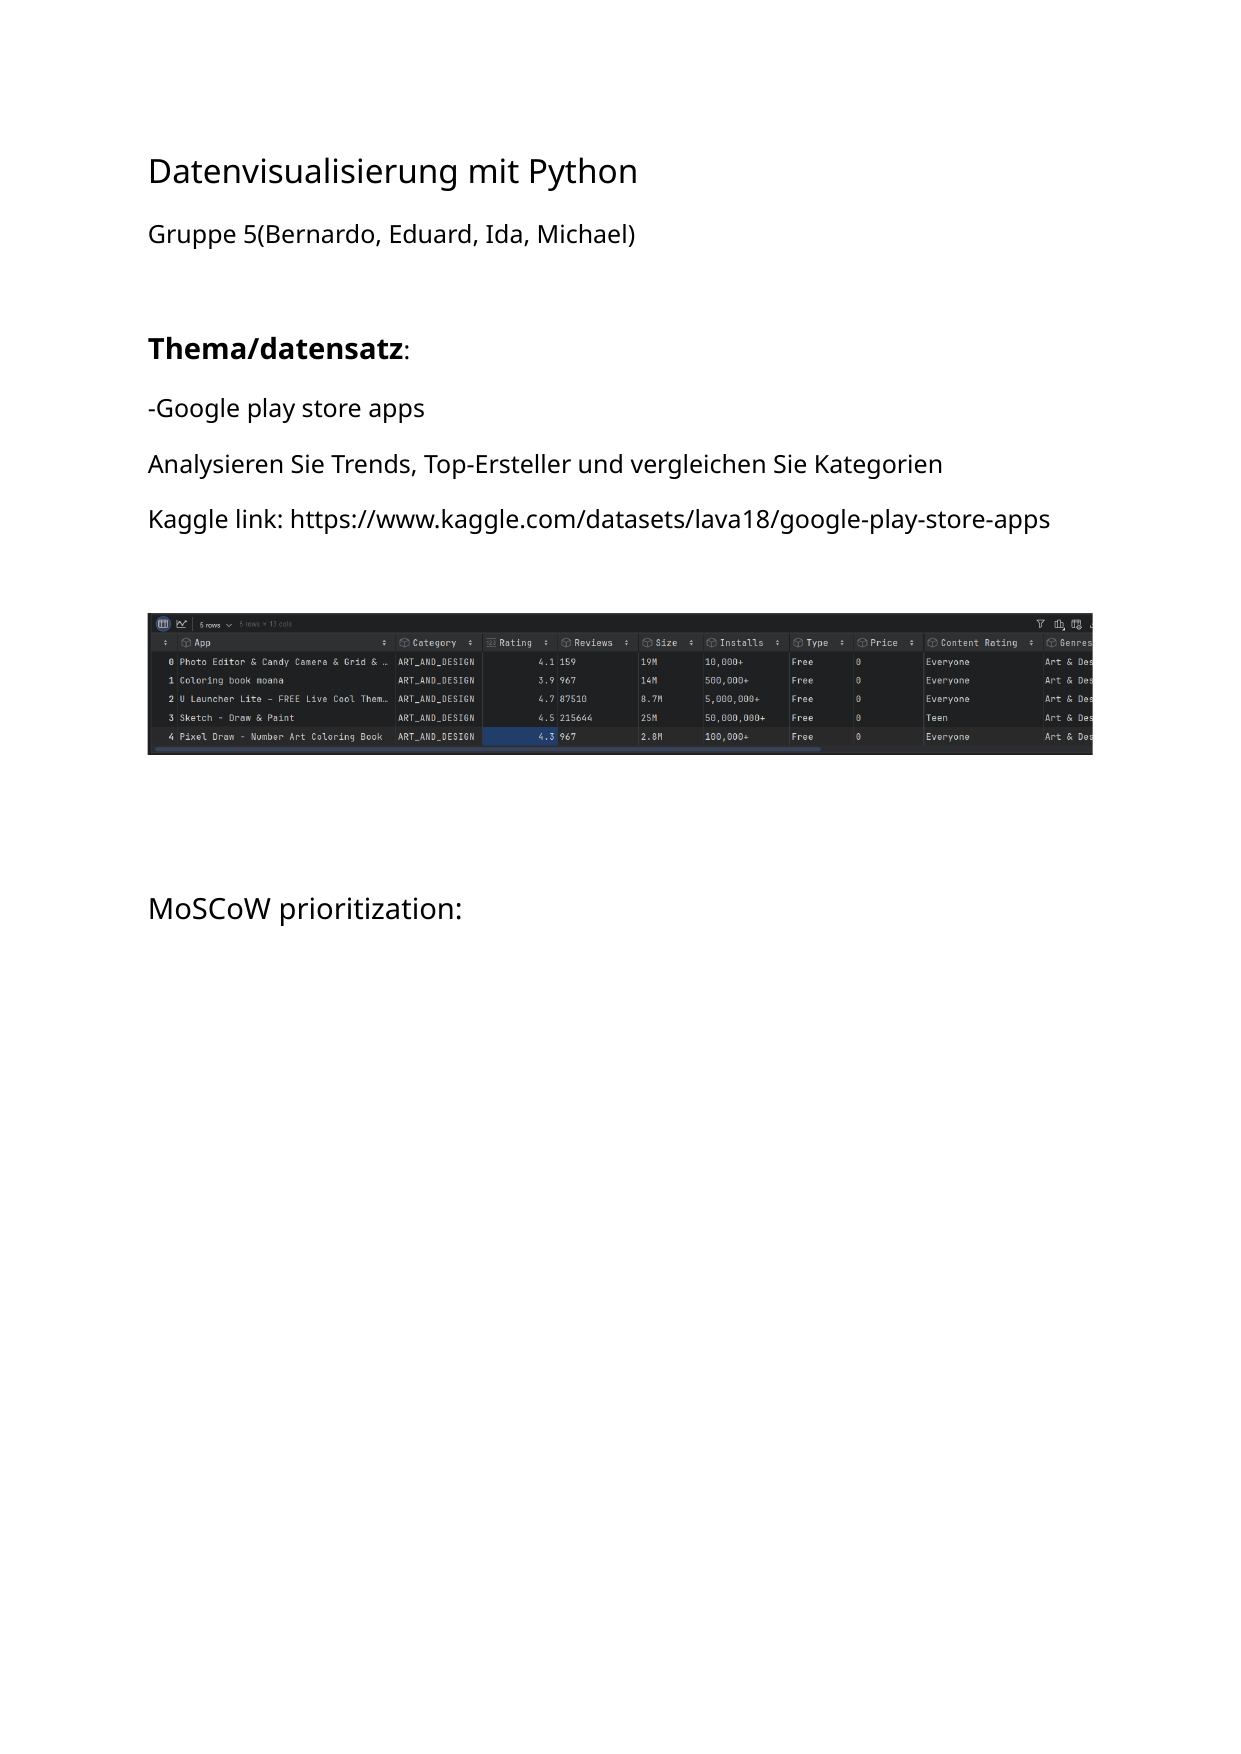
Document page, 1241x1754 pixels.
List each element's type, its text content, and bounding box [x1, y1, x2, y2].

text Thema/datensatz: [148, 328, 1093, 368]
text Analysieren Sie Trends, Top-Ersteller und vergleichen Sie Kategorien [148, 446, 1093, 480]
text Gruppe 5(Bernardo, Eduard, Ida, Michael) [148, 216, 1093, 251]
text MoSCoW prioritization: [148, 888, 1093, 928]
text Datenvisualisierung mit Python [148, 148, 1093, 193]
text -Google play store apps [148, 390, 1093, 424]
text Kaggle link: https://www.kaggle.com/datasets/lava18/google-play-store-apps [148, 502, 1093, 536]
